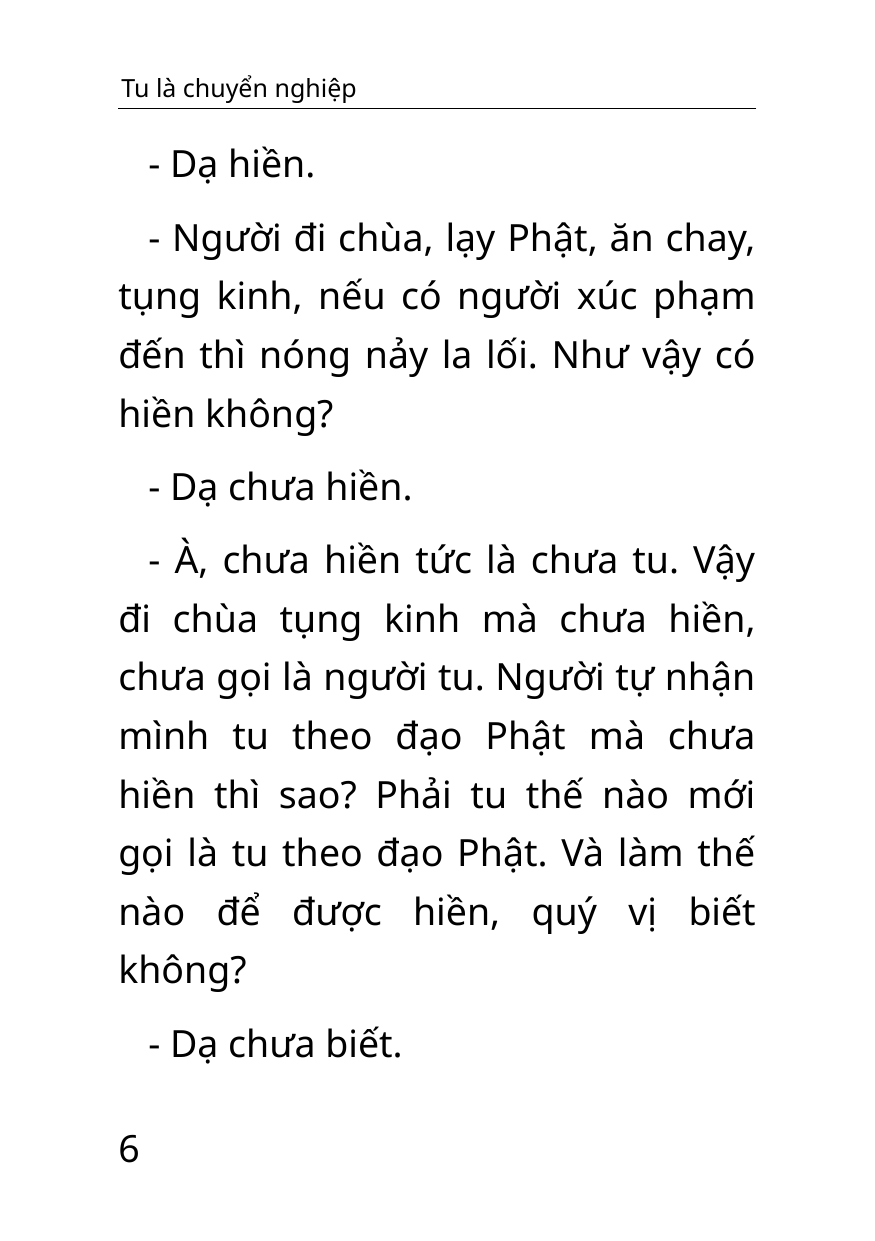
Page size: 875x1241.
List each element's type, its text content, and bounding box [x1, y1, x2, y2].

text - À, chưa hiền tức là chưa tu. Vậy đi chùa tụng kinh mà chưa hiền, chưa gọi là người tu. Người tự nhận mình tu theo đạo Phật mà chưa hiền thì sao? Phải tu thế nào mới gọi là tu theo đạo Phật. Và làm thế nào để được hiền, quý vị biết không? [118, 533, 756, 995]
text - Dạ chưa biết. [118, 1017, 756, 1068]
text - Dạ chưa hiền. [118, 460, 756, 511]
text - Người đi chùa, lạy Phật, ăn chay, tụng kinh, nếu có người xúc phạm đến thì nóng nảy la lối. Như vậy có hiền không? [118, 211, 756, 438]
text - Dạ hiền. [118, 138, 756, 189]
